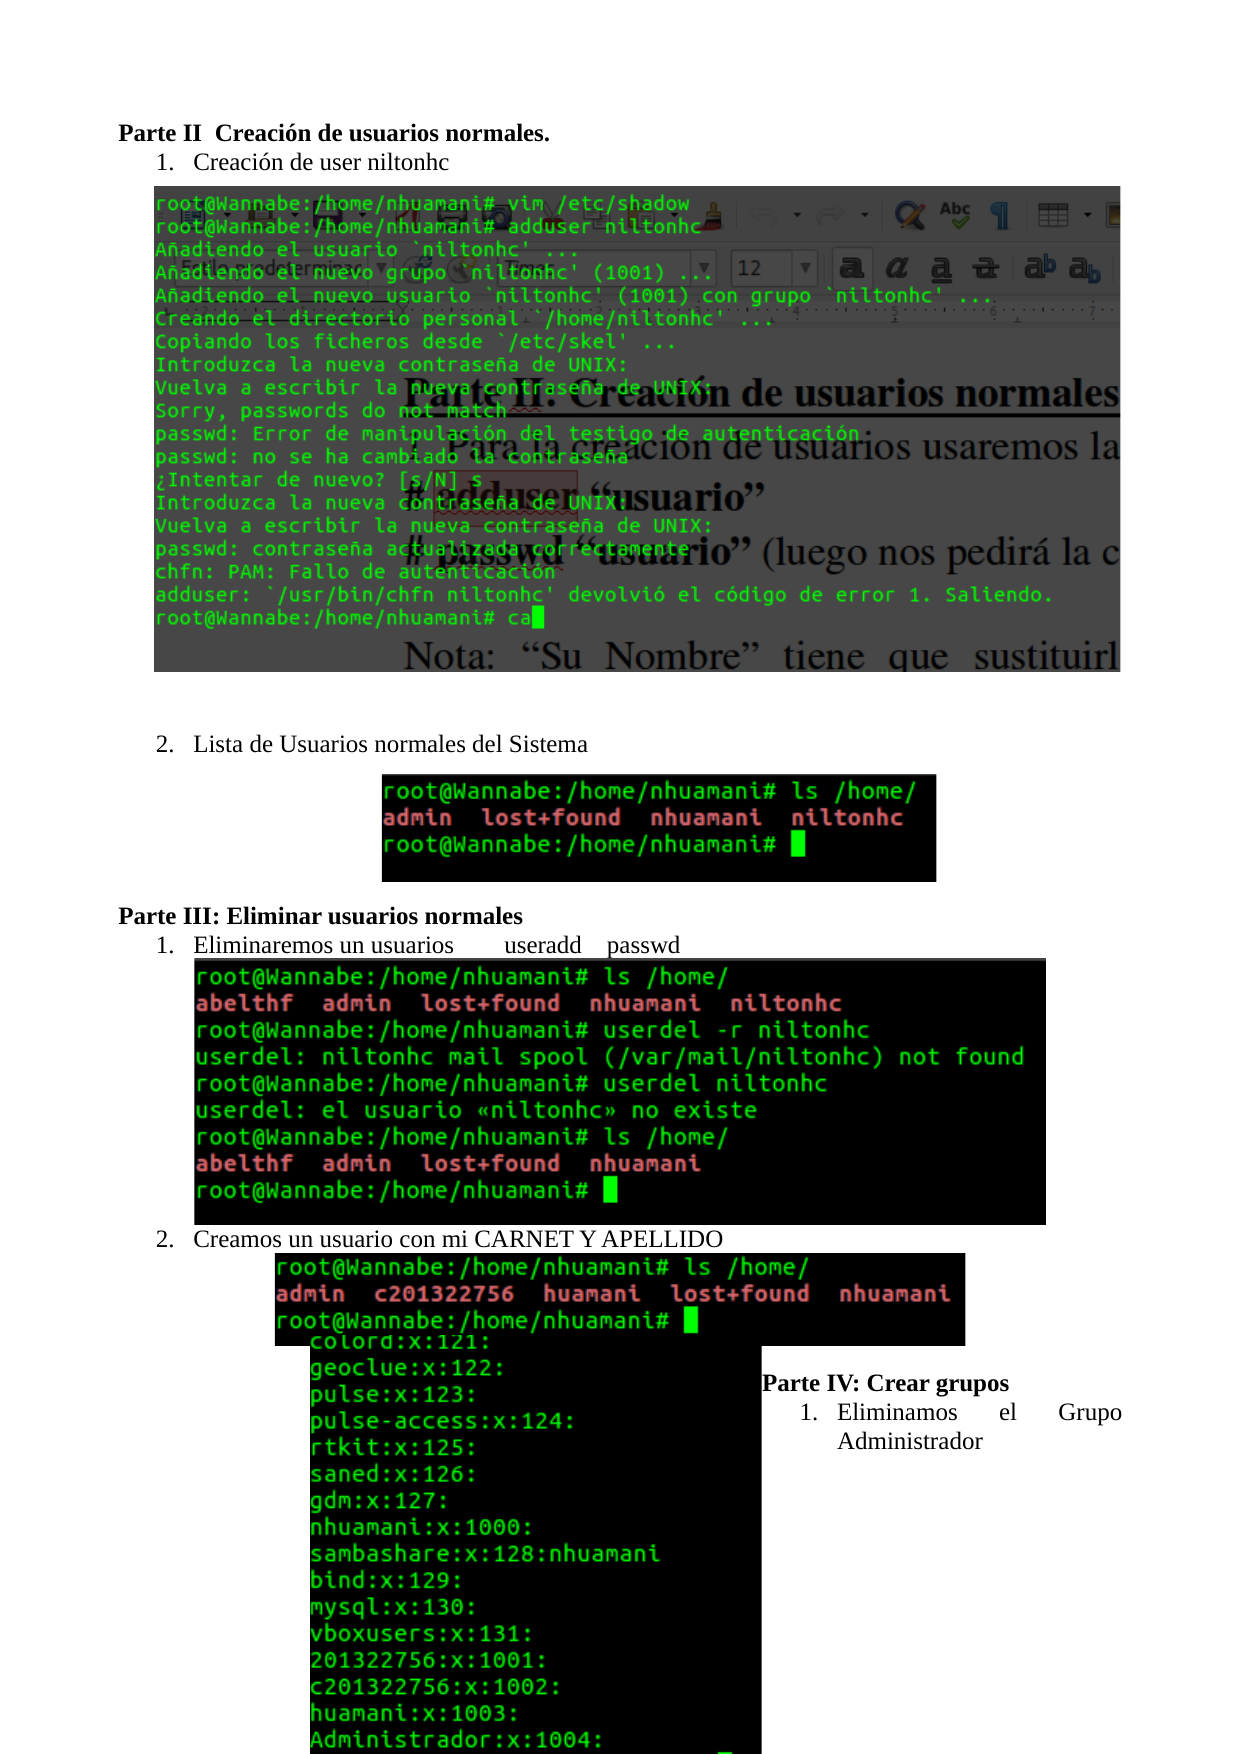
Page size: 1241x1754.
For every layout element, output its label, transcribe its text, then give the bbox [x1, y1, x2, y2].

list Lista de Usuarios normales del Sistema [156, 729, 1122, 758]
picture [381, 774, 937, 882]
text [118, 1368, 310, 1397]
list Creamos un usuario con mi CARNET Y APELLIDO [156, 959, 1122, 1253]
text Parte III: Eliminar usuarios normales [118, 901, 1122, 930]
list [156, 1397, 310, 1454]
list Creación de user niltonhc [156, 147, 1122, 176]
picture [274, 1253, 966, 1754]
text Parte II Creación de usuarios normales. [118, 118, 1122, 147]
list Eliminaremos un usuarios useradd passwd [156, 930, 1122, 959]
picture [194, 958, 1046, 1225]
list Eliminamos el Grupo Administrador [762, 1397, 1122, 1454]
text Parte IV: Crear grupos [762, 1368, 1122, 1397]
picture [154, 186, 1121, 672]
